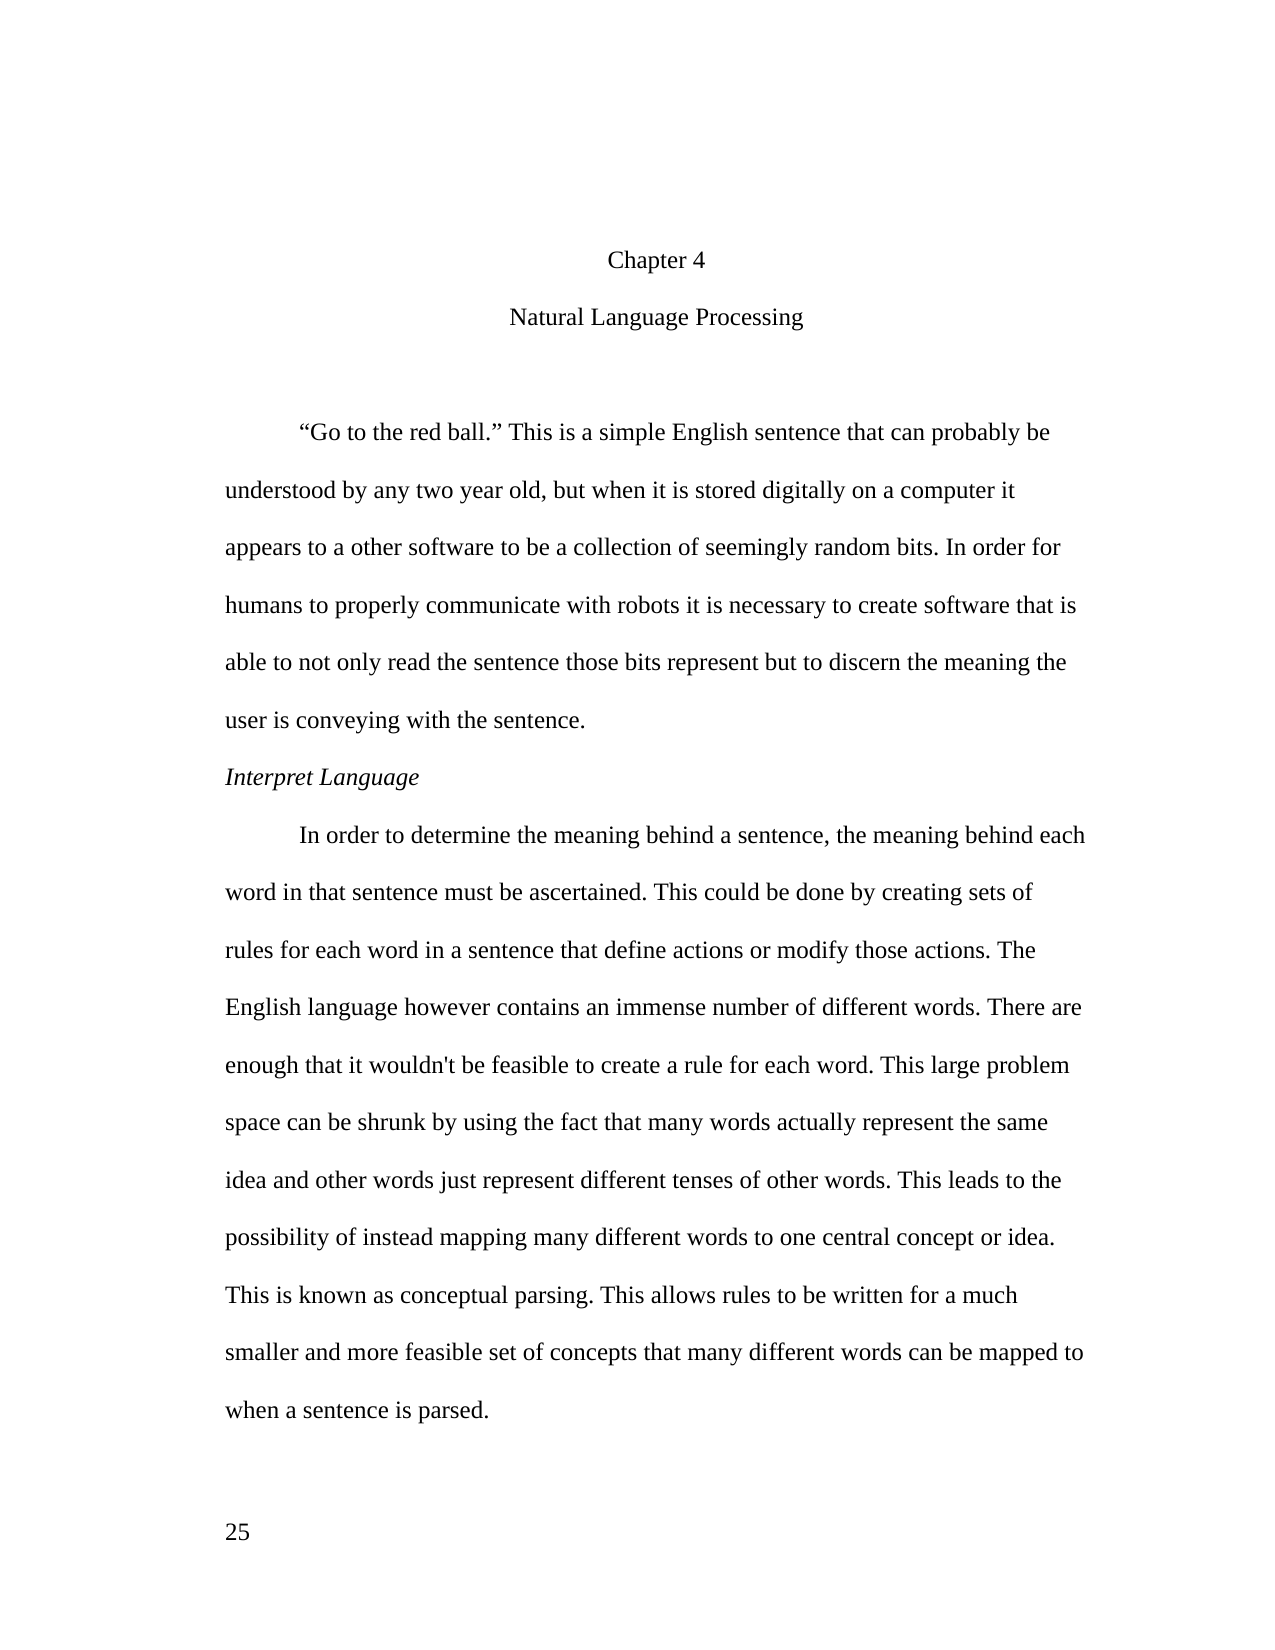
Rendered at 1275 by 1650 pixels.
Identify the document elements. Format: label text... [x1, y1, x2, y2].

text “Go to the red ball.” This is a simple English sentence that can probably be understood by any two year old, but when it is stored digitally on a computer it appears to a other software to be a collection of seemingly random bits. In order for humans to properly communicate with robots it is necessary to create software that is able to not only read the sentence those bits represent but to discern the meaning the user is conveying with the sentence. [225, 417, 1087, 734]
text Chapter 4 [225, 245, 1087, 274]
text In order to determine the meaning behind a sentence, the meaning behind each word in that sentence must be ascertained. This could be done by creating sets of rules for each word in a sentence that define actions or modify those actions. The English language however contains an immense number of different words. There are enough that it wouldn't be feasible to create a rule for each word. This large problem space can be shrunk by using the fact that many words actually represent the same idea and other words just represent different tenses of other words. This leads to the possibility of instead mapping many different words to one central concept or idea. This is known as conceptual parsing. This allows rules to be written for a much smaller and more feasible set of concepts that many different words can be mapped to when a sentence is parsed. [225, 820, 1087, 1424]
text Interpret Language [225, 762, 1087, 791]
text Natural Language Processing [225, 302, 1087, 331]
